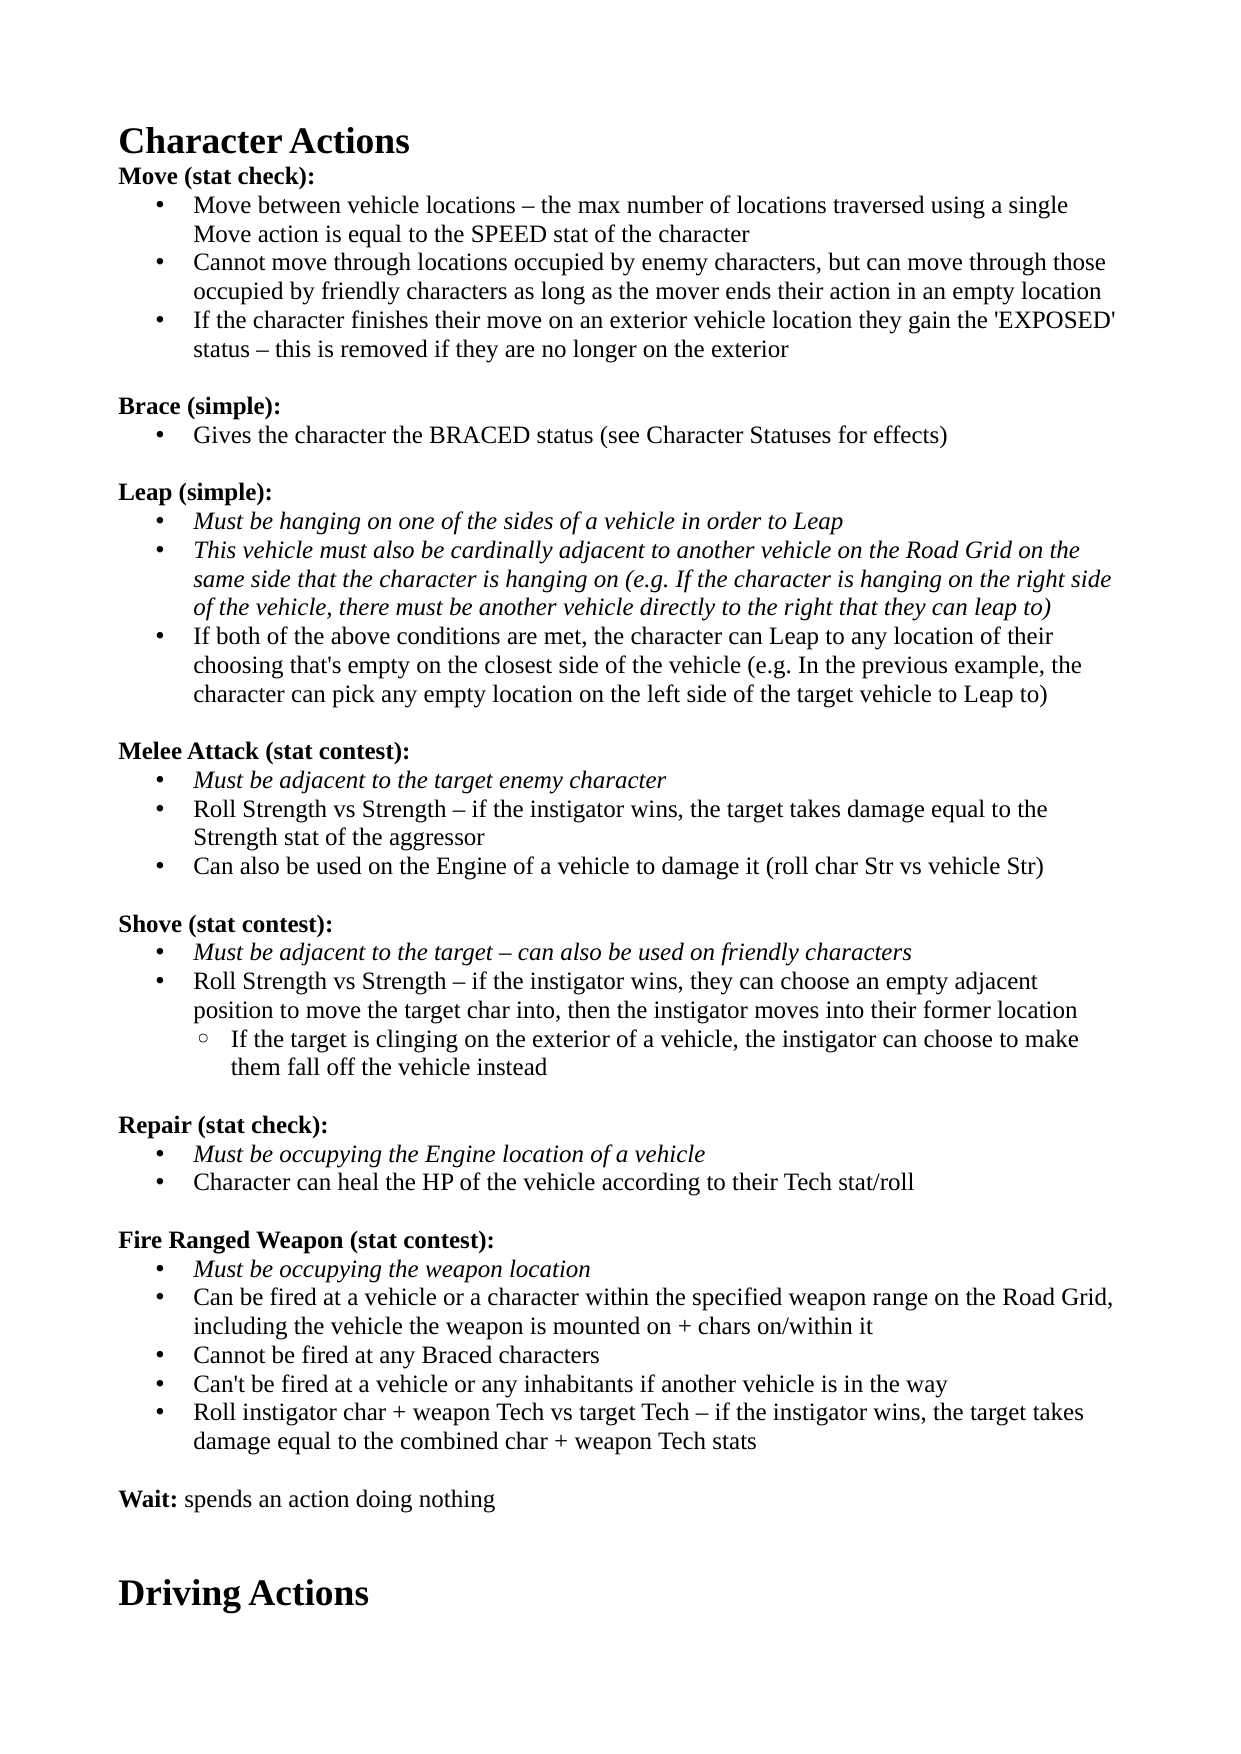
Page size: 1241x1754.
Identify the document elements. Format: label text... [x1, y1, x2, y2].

text Fire Ranged Weapon (stat contest): [118, 1225, 1122, 1254]
list Can be fired at a vehicle or a character within the specified weapon range on the Road Grid, including the vehicle the weapon is mounted on + chars on/within it [156, 1282, 1122, 1340]
list Move between vehicle locations – the max number of locations traversed using a single Move action is equal to the SPEED stat of the character [156, 190, 1122, 247]
list Cannot be fired at any Braced characters [156, 1340, 1122, 1369]
text Wait: spends an action doing nothing [118, 1484, 1122, 1512]
text Shove (stat contest): [118, 909, 1122, 937]
text Leap (simple): [118, 477, 1122, 506]
list Character can heal the HP of the vehicle according to their Tech stat/roll [156, 1167, 1122, 1196]
list If the character finishes their move on an exterior vehicle location they gain the 'EXPOSED' status – this is removed if they are no longer on the exterior [156, 305, 1122, 362]
list Can't be fired at a vehicle or any inhabitants if another vehicle is in the way [156, 1369, 1122, 1397]
list If both of the above conditions are met, the character can Leap to any location of their choosing that's empty on the closest side of the vehicle (e.g. In the previous example, the character can pick any empty location on the left side of the target vehicle to Leap to) [156, 621, 1122, 707]
text Melee Attack (stat contest): [118, 736, 1122, 765]
list If the target is clinging on the exterior of a vehicle, the instigator can choose to make them fall off the vehicle instead [193, 1024, 1122, 1081]
text Driving Actions [118, 1570, 1122, 1613]
list Must be adjacent to the target enemy character [156, 765, 1122, 794]
list Must be adjacent to the target – can also be used on friendly characters [156, 937, 1122, 966]
list Roll instigator char + weapon Tech vs target Tech – if the instigator wins, the target takes damage equal to the combined char + weapon Tech stats [156, 1397, 1122, 1455]
text Move (stat check): [118, 161, 1122, 190]
text Character Actions [118, 118, 1122, 161]
list Must be occupying the Engine location of a vehicle [156, 1139, 1122, 1167]
list Can also be used on the Engine of a vehicle to damage it (roll char Str vs vehicle Str) [156, 851, 1122, 880]
text Brace (simple): [118, 391, 1122, 420]
list Gives the character the BRACED status (see Character Statuses for effects) [156, 420, 1122, 449]
list Must be occupying the weapon location [156, 1254, 1122, 1282]
list Roll Strength vs Strength – if the instigator wins, the target takes damage equal to the Strength stat of the aggressor [156, 794, 1122, 851]
list Roll Strength vs Strength – if the instigator wins, they can choose an empty adjacent position to move the target char into, then the instigator moves into their former location [156, 966, 1122, 1024]
list Cannot move through locations occupied by enemy characters, but can move through those occupied by friendly characters as long as the mover ends their action in an empty location [156, 247, 1122, 305]
text Repair (stat check): [118, 1110, 1122, 1139]
list Must be hanging on one of the sides of a vehicle in order to Leap [156, 506, 1122, 535]
list This vehicle must also be cardinally adjacent to another vehicle on the Road Grid on the same side that the character is hanging on (e.g. If the character is hanging on the right side of the vehicle, there must be another vehicle directly to the right that they can leap to) [156, 535, 1122, 621]
